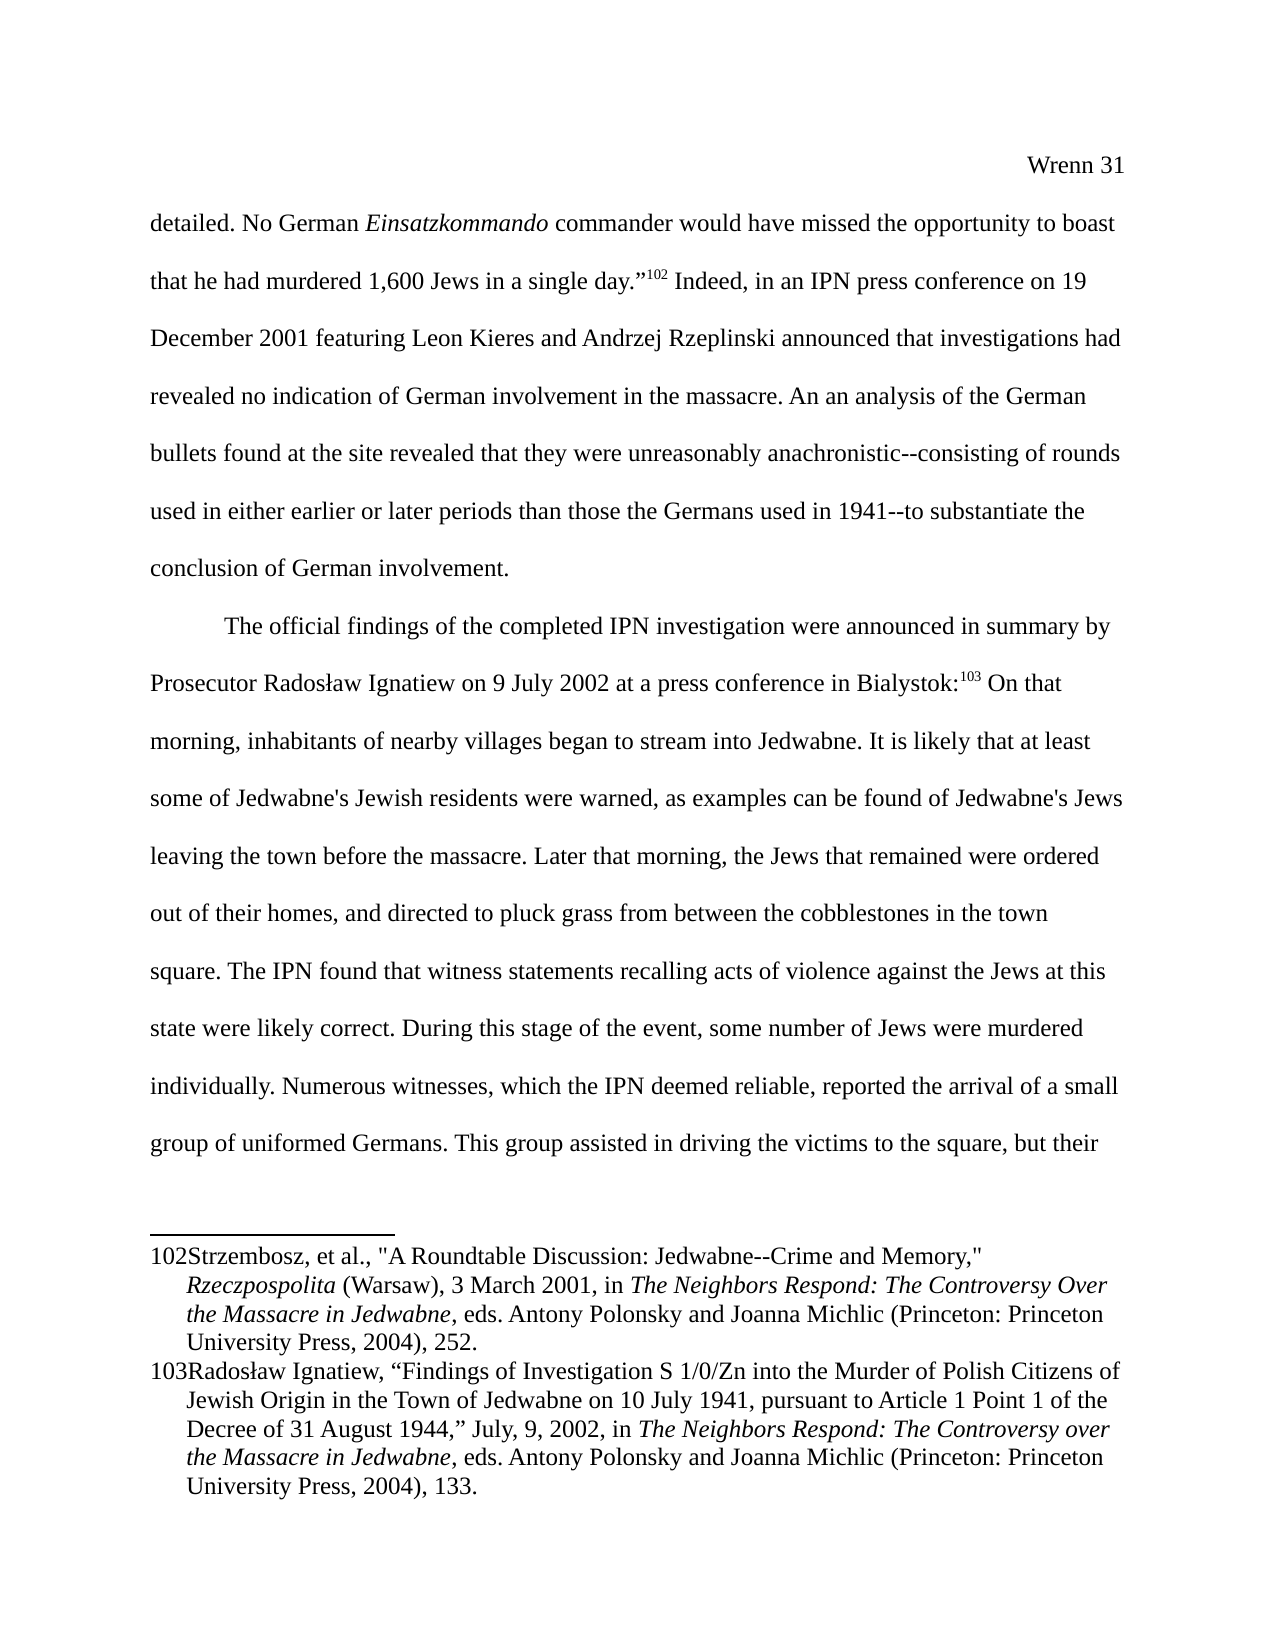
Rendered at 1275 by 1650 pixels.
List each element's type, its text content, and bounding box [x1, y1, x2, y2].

text Radosław Ignatiew, “Findings of Investigation S 1/0/Zn into the Murder of Polish Citizens of Jewish Origin in the Town of Jedwabne on 10 July 1941, pursuant to Article 1 Point 1 of the Decree of 31 August 1944,” July, 9, 2002, in The Neighbors Respond: The Controversy over the Massacre in Jedwabne, eds. Antony Polonsky and Joanna Michlic (Princeton: Princeton University Press, 2004), 133. [150, 1356, 1125, 1500]
text The official findings of the completed IPN investigation were announced in summary by Prosecutor Radosław Ignatiew on 9 July 2002 at a press conference in Bialystok: On that morning, inhabitants of nearby villages began to stream into Jedwabne. It is likely that at least some of Jedwabne's Jewish residents were warned, as examples can be found of Jedwabne's Jews leaving the town before the massacre. Later that morning, the Jews that remained were ordered out of their homes, and directed to pluck grass from between the cobblestones in the town square. The IPN found that witness statements recalling acts of violence against the Jews at this state were likely correct. During this stage of the event, some number of Jews were murdered individually. Numerous witnesses, which the IPN deemed reliable, reported the arrival of a small group of uniformed Germans. This group assisted in driving the victims to the square, but their [150, 611, 1125, 1157]
text Strzembosz, et al., "A Roundtable Discussion: Jedwabne--Crime and Memory," Rzeczpospolita (Warsaw), 3 March 2001, in The Neighbors Respond: The Controversy Over the Massacre in Jedwabne, eds. Antony Polonsky and Joanna Michlic (Princeton: Princeton University Press, 2004), 252. [150, 1241, 1125, 1356]
text detailed. No German Einsatzkommando commander would have missed the opportunity to boast that he had murdered 1,600 Jews in a single day.” Indeed, in an IPN press conference on 19 December 2001 featuring Leon Kieres and Andrzej Rzeplinski announced that investigations had revealed no indication of German involvement in the massacre. An an analysis of the German bullets found at the site revealed that they were unreasonably anachronistic--consisting of rounds used in either earlier or later periods than those the Germans used in 1941--to substantiate the conclusion of German involvement. [150, 208, 1125, 582]
